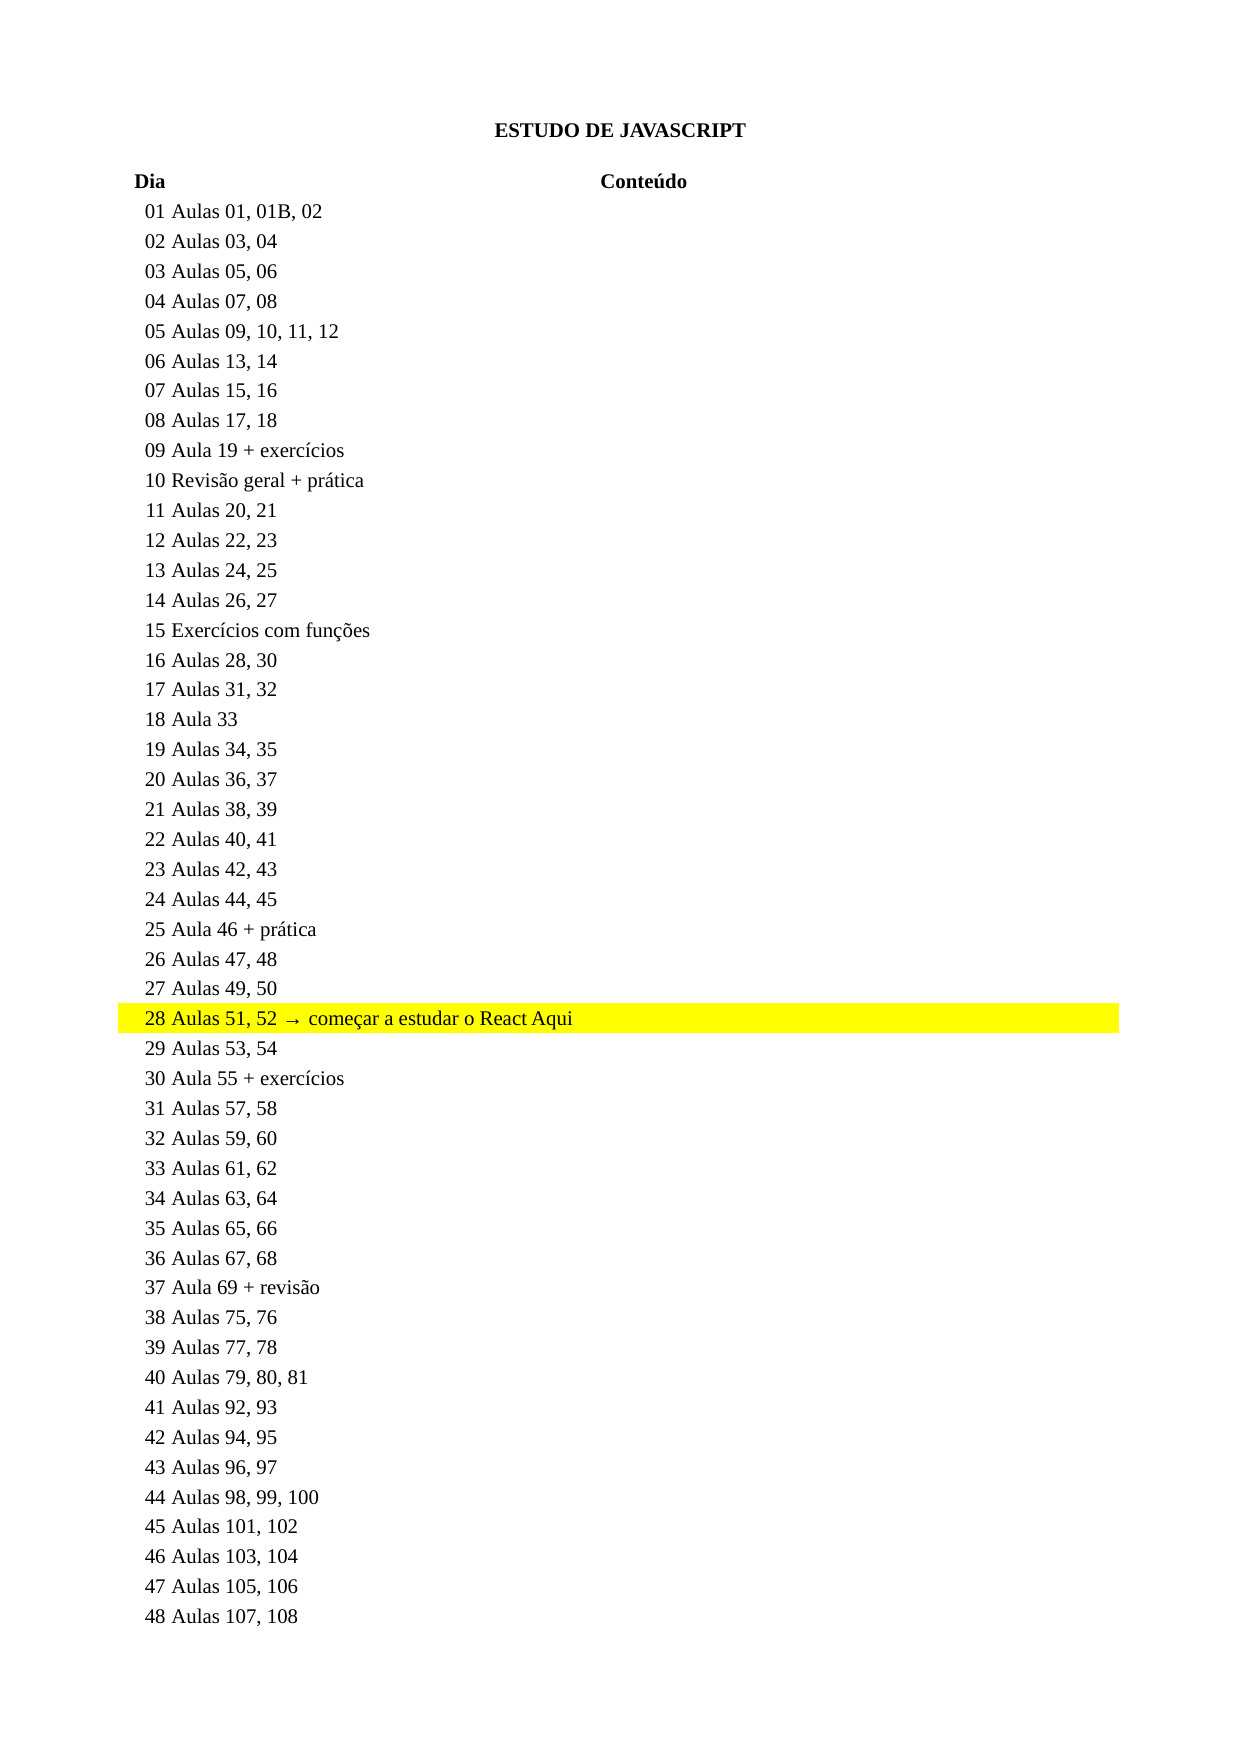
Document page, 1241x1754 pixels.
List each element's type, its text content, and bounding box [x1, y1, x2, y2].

table_cell 30 [118, 1063, 168, 1093]
table_cell 01 [118, 196, 168, 226]
table_cell 26 [118, 944, 168, 973]
table_cell Aulas 09, 10, 11, 12 [168, 316, 1119, 346]
table_cell 06 [118, 346, 168, 376]
table_cell Aulas 36, 37 [168, 764, 1119, 794]
table_cell 25 [118, 914, 168, 943]
table_cell 36 [118, 1243, 168, 1272]
table_cell Aulas 101, 102 [168, 1512, 1119, 1541]
table_cell 18 [118, 704, 168, 734]
table_cell 15 [118, 615, 168, 644]
table_cell 07 [118, 376, 168, 405]
table_cell 35 [118, 1213, 168, 1242]
table_cell 03 [118, 256, 168, 286]
table_cell Aulas 63, 64 [168, 1183, 1119, 1213]
table_cell Aulas 13, 14 [168, 346, 1119, 376]
table_cell Aula 46 + prática [168, 914, 1119, 943]
table_cell Aulas 98, 99, 100 [168, 1482, 1119, 1512]
table_cell Aulas 01, 01B, 02 [168, 196, 1119, 226]
table_cell Aulas 03, 04 [168, 226, 1119, 256]
table_cell 21 [118, 794, 168, 824]
table_cell 22 [118, 824, 168, 854]
table_cell Aulas 65, 66 [168, 1213, 1119, 1242]
table_cell 44 [118, 1482, 168, 1512]
table_cell Aulas 107, 108 [168, 1601, 1119, 1631]
table_cell Aulas 67, 68 [168, 1243, 1119, 1272]
table_cell Revisão geral + prática [168, 465, 1119, 495]
table_header Conteúdo [168, 166, 1119, 196]
table_cell 16 [118, 645, 168, 674]
table_cell 43 [118, 1452, 168, 1482]
table_cell Aulas 103, 104 [168, 1541, 1119, 1571]
table_cell Exercícios com funções [168, 615, 1119, 644]
table_cell 41 [118, 1392, 168, 1422]
table_cell 12 [118, 525, 168, 555]
table_cell Aula 69 + revisão [168, 1273, 1119, 1302]
table_cell 17 [118, 675, 168, 704]
table_cell Aulas 96, 97 [168, 1452, 1119, 1482]
table_cell 28 [118, 1003, 168, 1033]
table_cell Aulas 53, 54 [168, 1033, 1119, 1063]
table_cell Aulas 59, 60 [168, 1123, 1119, 1153]
table_cell 05 [118, 316, 168, 346]
table_cell 29 [118, 1033, 168, 1063]
table_cell Aulas 31, 32 [168, 675, 1119, 704]
table_cell 20 [118, 764, 168, 794]
table_cell Aula 33 [168, 704, 1119, 734]
table_cell Aula 55 + exercícios [168, 1063, 1119, 1093]
table_cell Aulas 15, 16 [168, 376, 1119, 405]
table_cell Aulas 79, 80, 81 [168, 1362, 1119, 1392]
table_cell 37 [118, 1273, 168, 1302]
table_cell Aulas 51, 52 → começar a estudar o React Aqui [168, 1003, 1119, 1033]
table_cell Aulas 24, 25 [168, 555, 1119, 585]
table_cell Aulas 75, 76 [168, 1302, 1119, 1332]
table_cell Aulas 47, 48 [168, 944, 1119, 973]
table_cell Aula 19 + exercícios [168, 435, 1119, 465]
table_cell 31 [118, 1093, 168, 1123]
table_cell 33 [118, 1153, 168, 1183]
table_cell Aulas 20, 21 [168, 495, 1119, 525]
text ESTUDO DE JAVASCRIPT [118, 118, 1122, 142]
table_cell Aulas 92, 93 [168, 1392, 1119, 1422]
table_cell 40 [118, 1362, 168, 1392]
table_cell Aulas 61, 62 [168, 1153, 1119, 1183]
table_cell Aulas 17, 18 [168, 405, 1119, 435]
table_cell Aulas 105, 106 [168, 1571, 1119, 1601]
table_cell Aulas 07, 08 [168, 286, 1119, 316]
table_cell 42 [118, 1422, 168, 1452]
table_cell 19 [118, 734, 168, 764]
table_cell Aulas 34, 35 [168, 734, 1119, 764]
table_cell Aulas 38, 39 [168, 794, 1119, 824]
table_cell 09 [118, 435, 168, 465]
table_header Dia [118, 166, 168, 196]
table_cell 38 [118, 1302, 168, 1332]
table_cell Aulas 77, 78 [168, 1332, 1119, 1362]
table_cell Aulas 26, 27 [168, 585, 1119, 615]
table_cell 45 [118, 1512, 168, 1541]
table_cell 11 [118, 495, 168, 525]
table_cell 32 [118, 1123, 168, 1153]
table_cell Aulas 05, 06 [168, 256, 1119, 286]
table_cell 13 [118, 555, 168, 585]
table_cell 10 [118, 465, 168, 495]
table_cell Aulas 94, 95 [168, 1422, 1119, 1452]
table_cell 48 [118, 1601, 168, 1631]
table_cell 27 [118, 974, 168, 1003]
table_cell Aulas 42, 43 [168, 854, 1119, 884]
table_cell Aulas 49, 50 [168, 974, 1119, 1003]
table_cell Aulas 40, 41 [168, 824, 1119, 854]
table_cell Aulas 28, 30 [168, 645, 1119, 674]
table_cell 02 [118, 226, 168, 256]
table_cell 04 [118, 286, 168, 316]
table_cell Aulas 57, 58 [168, 1093, 1119, 1123]
table_cell 39 [118, 1332, 168, 1362]
table_cell Aulas 44, 45 [168, 884, 1119, 914]
table_cell 08 [118, 405, 168, 435]
table_cell 14 [118, 585, 168, 615]
table_cell 24 [118, 884, 168, 914]
table_cell 47 [118, 1571, 168, 1601]
table_cell Aulas 22, 23 [168, 525, 1119, 555]
table_cell 34 [118, 1183, 168, 1213]
table_cell 23 [118, 854, 168, 884]
table_cell 46 [118, 1541, 168, 1571]
